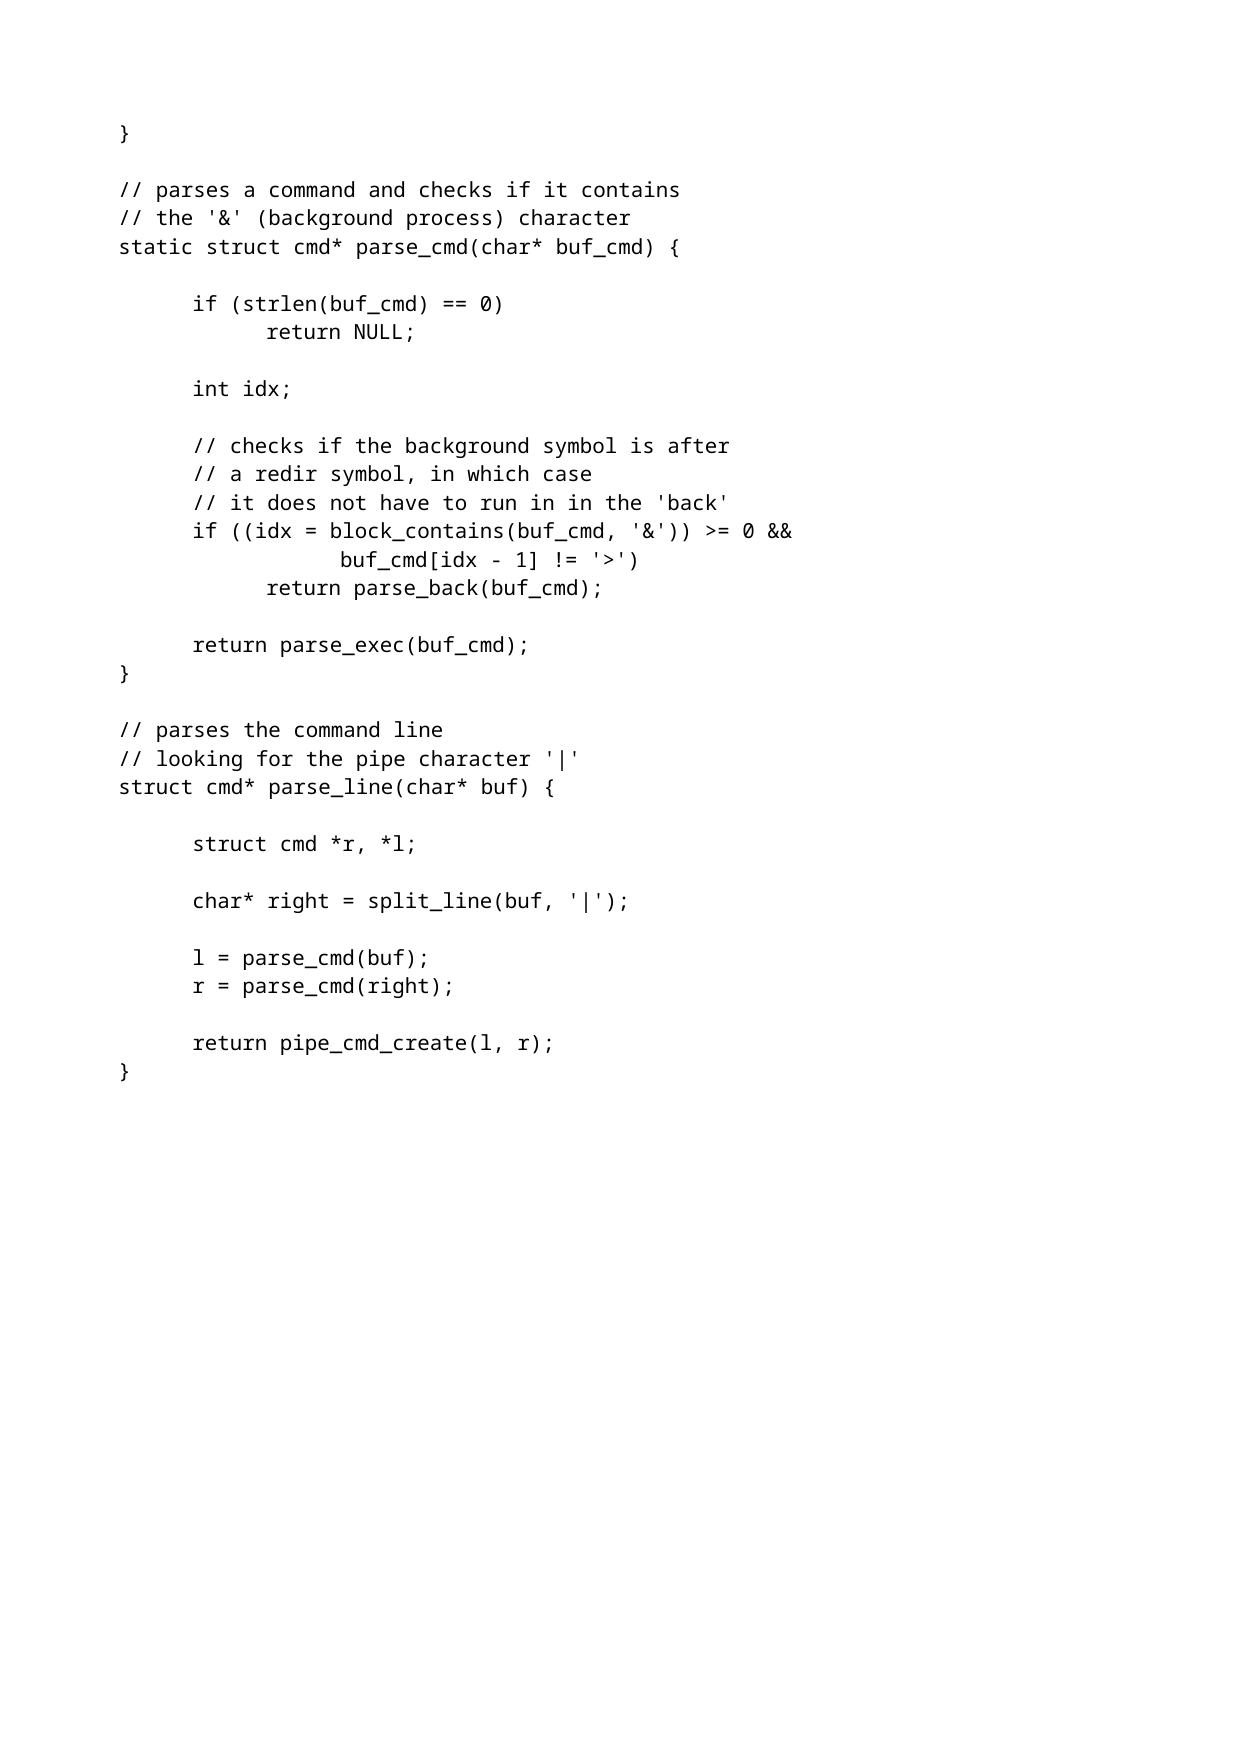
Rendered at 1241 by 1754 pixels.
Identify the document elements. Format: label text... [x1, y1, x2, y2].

text static struct cmd* parse_cmd(char* buf_cmd) { [118, 232, 1122, 260]
text // checks if the background symbol is after [118, 431, 1122, 459]
text return parse_back(buf_cmd); [118, 573, 1122, 602]
text l = parse_cmd(buf); [118, 943, 1122, 971]
text } [118, 1057, 1122, 1085]
text char* right = split_line(buf, '|'); [118, 886, 1122, 914]
text // the '&' (background process) character [118, 203, 1122, 232]
text r = parse_cmd(right); [118, 971, 1122, 1000]
text } [118, 658, 1122, 687]
text // it does not have to run in in the 'back' [118, 488, 1122, 516]
text int idx; [118, 374, 1122, 402]
text // a redir symbol, in which case [118, 459, 1122, 488]
text struct cmd* parse_line(char* buf) { [118, 772, 1122, 801]
text return NULL; [118, 317, 1122, 346]
text buf_cmd[idx - 1] != '>') [118, 545, 1122, 573]
text if (strlen(buf_cmd) == 0) [118, 289, 1122, 317]
text return parse_exec(buf_cmd); [118, 630, 1122, 658]
text // parses a command and checks if it contains [118, 175, 1122, 203]
text struct cmd *r, *l; [118, 829, 1122, 857]
text return pipe_cmd_create(l, r); [118, 1028, 1122, 1057]
text // looking for the pipe character '|' [118, 744, 1122, 772]
text } [118, 118, 1122, 147]
text if ((idx = block_contains(buf_cmd, '&')) >= 0 && [118, 516, 1122, 545]
text // parses the command line [118, 715, 1122, 744]
